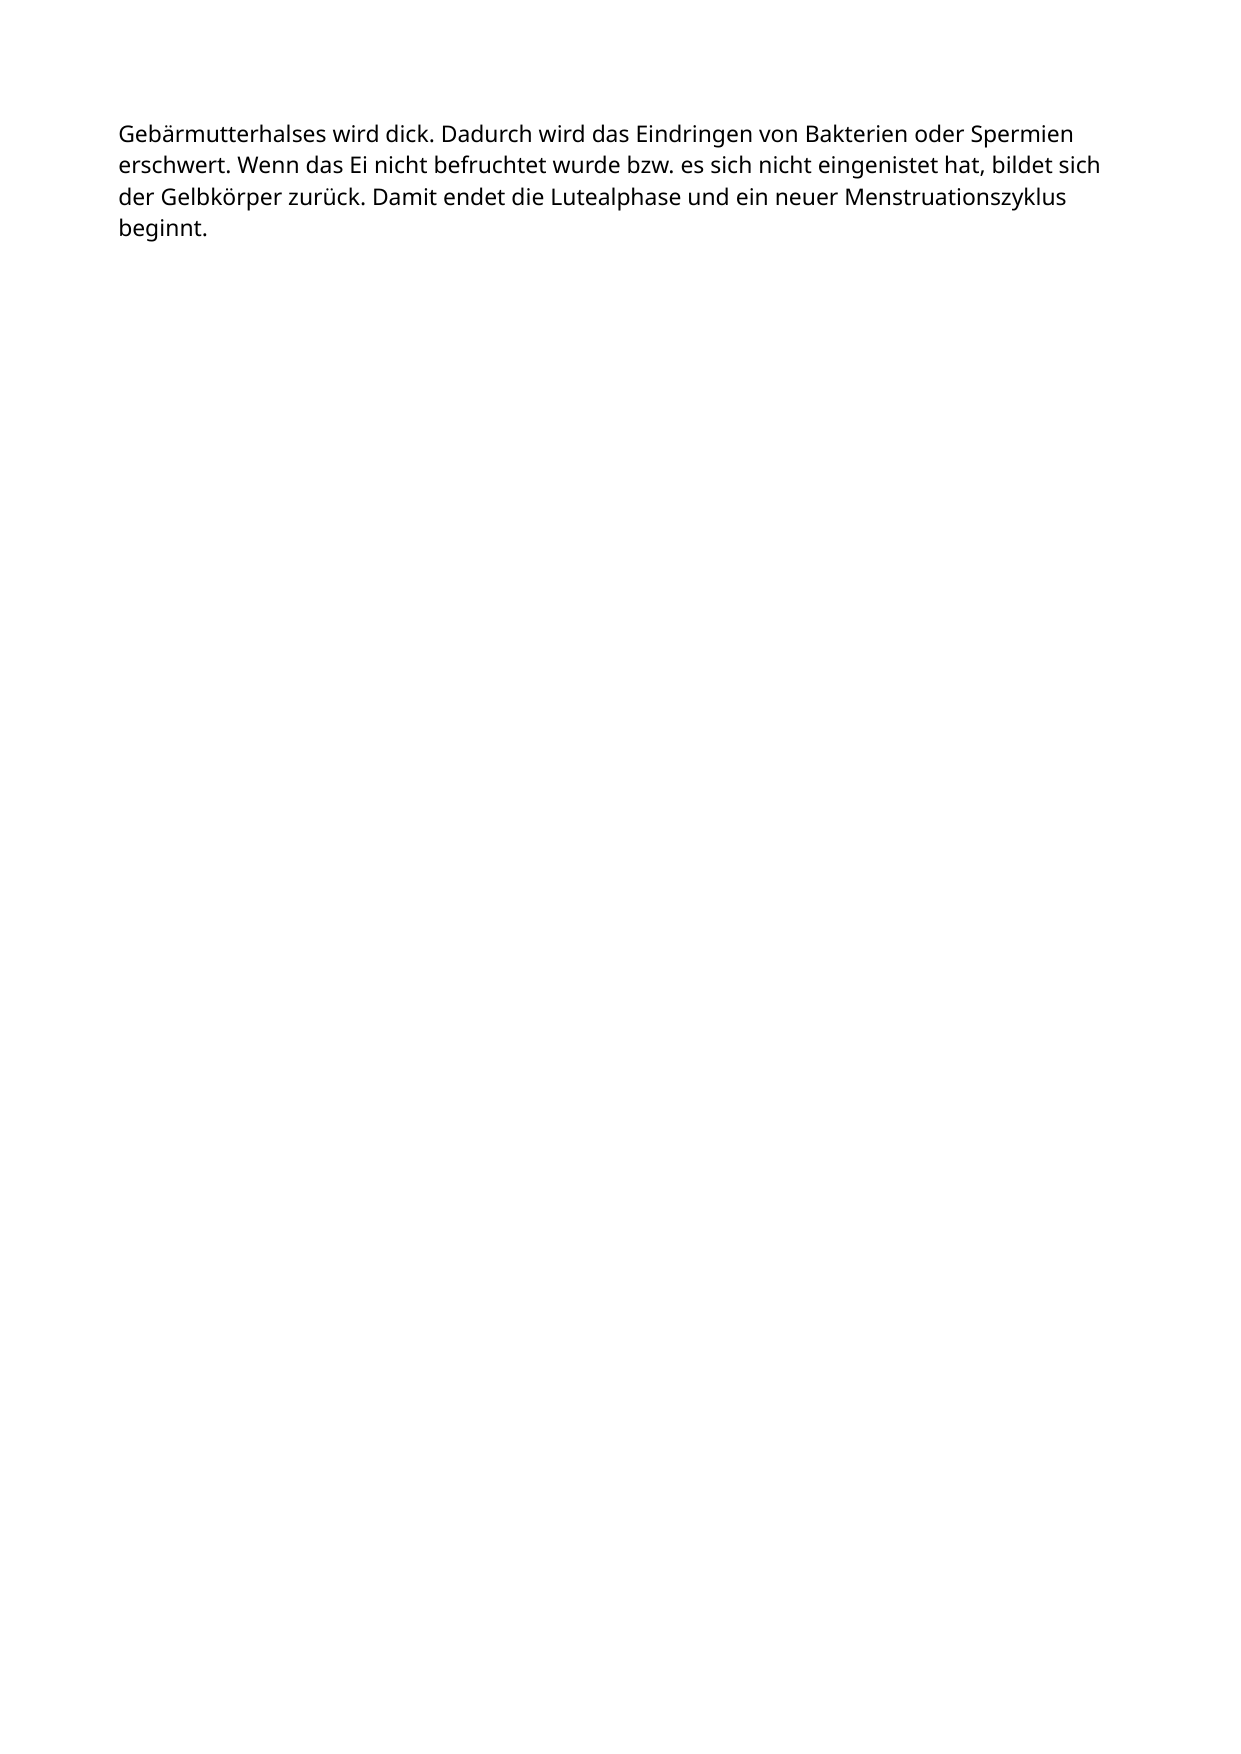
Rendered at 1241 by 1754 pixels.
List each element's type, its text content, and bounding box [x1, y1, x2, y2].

text Gebärmutterhalses wird dick. Dadurch wird das Eindringen von Bakterien oder Spermien erschwert. Wenn das Ei nicht befruchtet wurde bzw. es sich nicht eingenistet hat, bildet sich der Gelbkörper zurück. Damit endet die Lutealphase und ein neuer Menstruationszyklus beginnt. [118, 118, 1122, 243]
